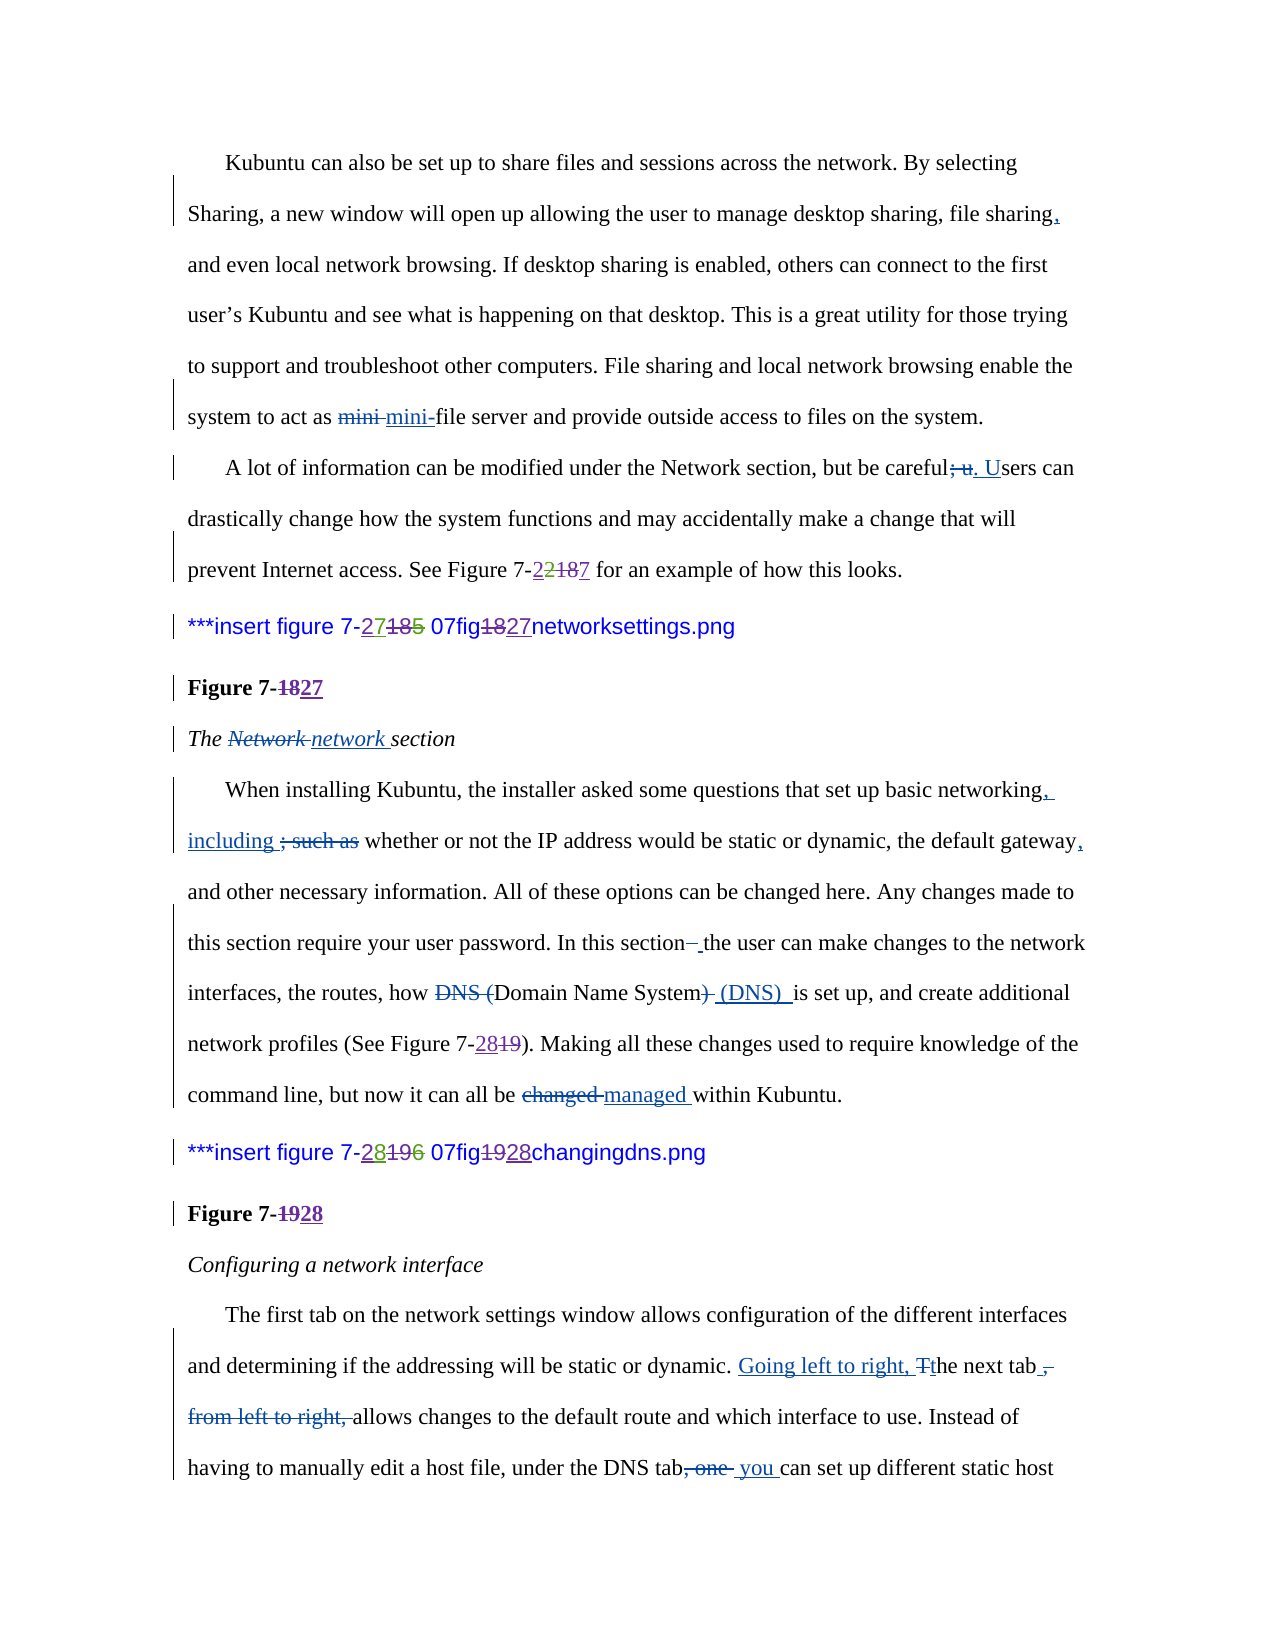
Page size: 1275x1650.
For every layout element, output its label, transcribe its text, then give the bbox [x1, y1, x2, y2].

text Kubuntu can also be set up to share files and sessions across the network. By selecting Sharing, a new window will open up allowing the user to manage desktop sharing, file sharing, and even local network browsing. If desktop sharing is enabled, others can connect to the first user’s Kubuntu and see what is happening on that desktop. This is a great utility for those trying to support and troubleshoot other computers. File sharing and local network browsing enable the system to act as mini-file server and provide outside access to files on the system. [187, 150, 1087, 429]
text ***insert figure 7-28 07fig28changingdns.png [187, 1139, 1087, 1165]
text Figure 7-27 [187, 675, 1087, 701]
text Configuring a network interface [187, 1252, 1087, 1277]
text A lot of information can be modified under the Network section, but be careful. Users can drastically change how the system functions and may accidentally make a change that will prevent Internet access. See Figure 7-27 for an example of how this looks. [187, 455, 1087, 582]
text Figure 7-28 [187, 1201, 1087, 1226]
text The network section [187, 726, 1087, 752]
text The first tab on the network settings window allows configuration of the different interfaces and determining if the addressing will be static or dynamic. Going left to right, the next tab allows changes to the default route and which interface to use. Instead of having to manually edit a host file, under the DNS tab you can set up different static host names and entries. This is all information that you set up during installation, but it can later be changed here. [187, 1302, 1087, 1480]
text ***insert figure 7-27 07fig27networksettings.png [187, 614, 1087, 639]
text When installing Kubuntu, the installer asked some questions that set up basic networking, including whether or not the IP address would be static or dynamic, the default gateway, and other necessary information. All of these options can be changed here. Any changes made to this section require your user password. In this section the user can make changes to the network interfaces, the routes, how Domain Name System (DNS) is set up, and create additional network profiles (See Figure 7-28). Making all these changes used to require knowledge of the command line, but now it can all be managed within Kubuntu. [187, 777, 1087, 1107]
